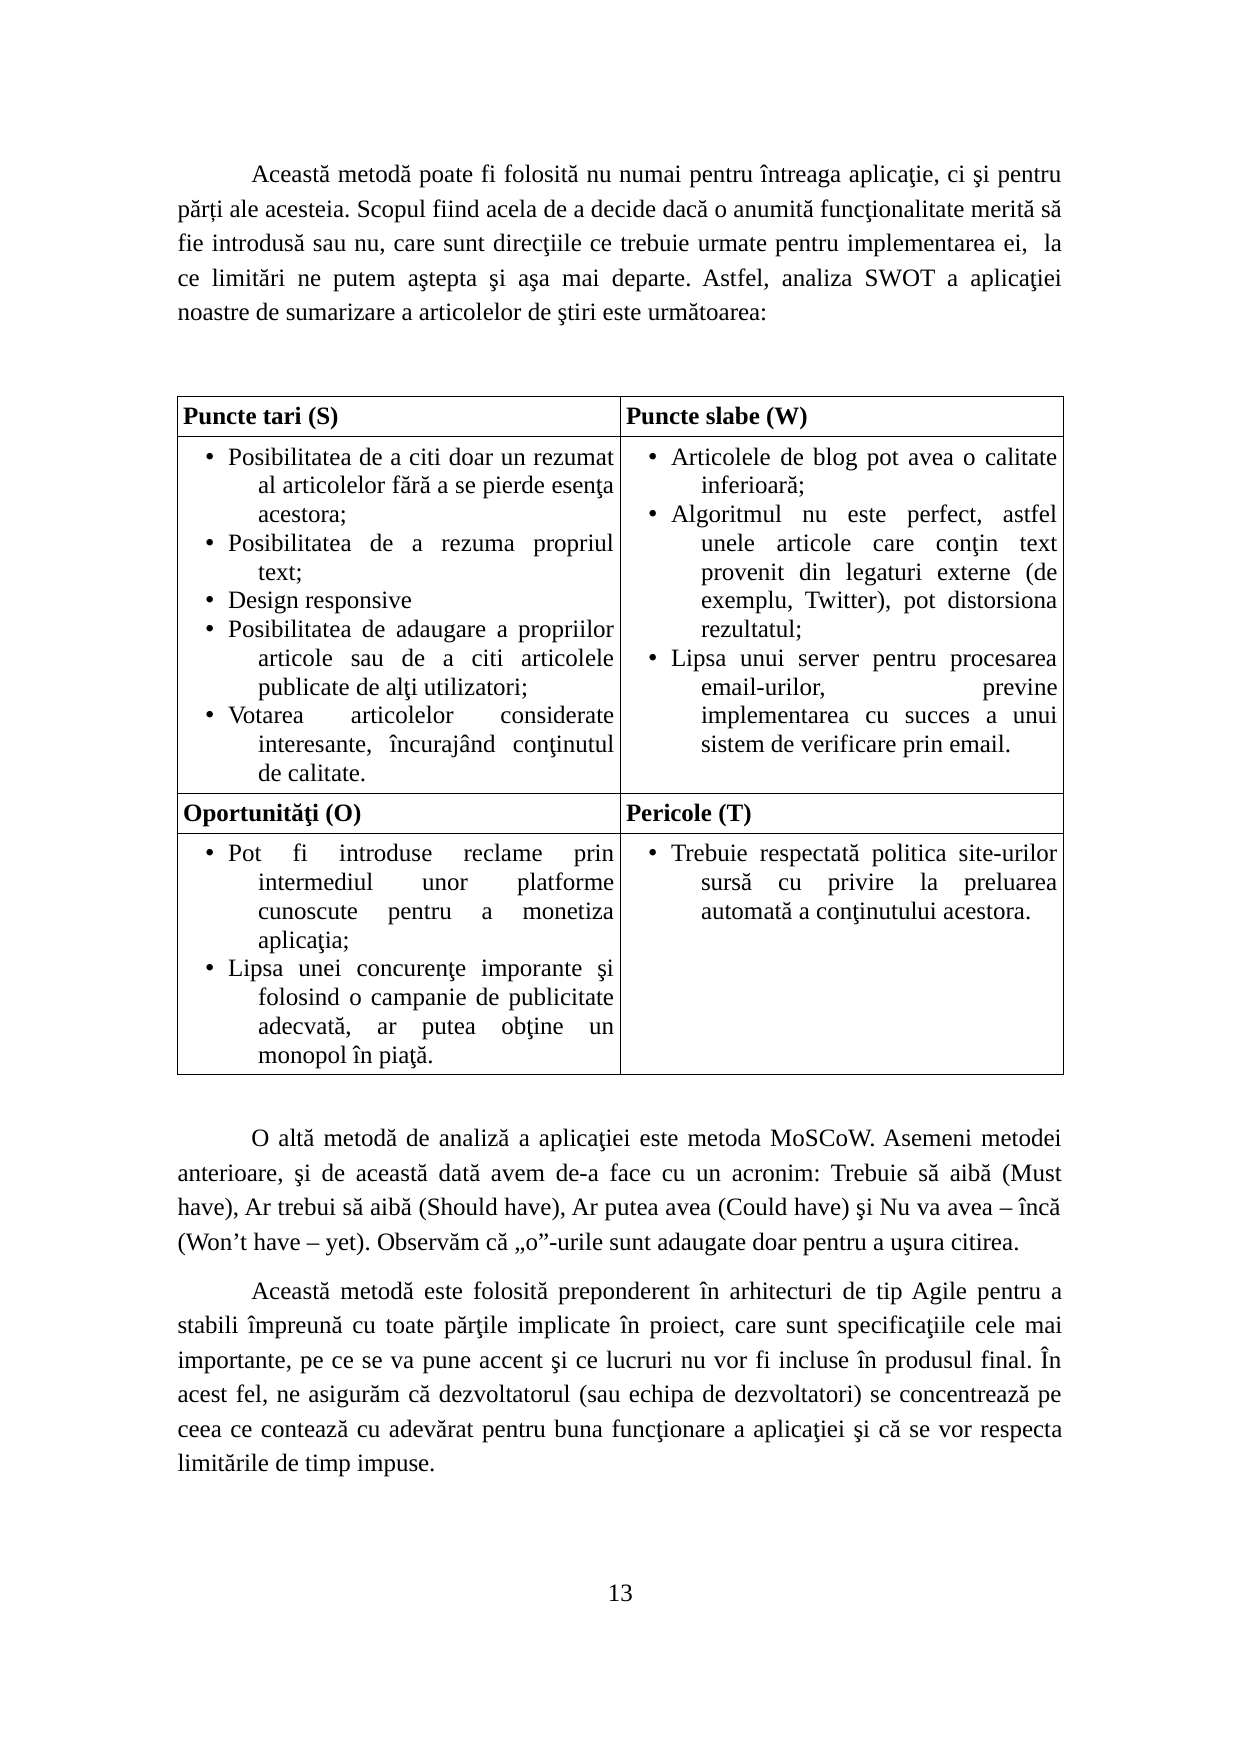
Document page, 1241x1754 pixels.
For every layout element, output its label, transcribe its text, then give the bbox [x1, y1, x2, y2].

text Această metodă poate fi folosită nu numai pentru întreaga aplicaţie, ci şi pentru părți ale acesteia. Scopul fiind acela de a decide dacă o anumită funcţionalitate merită să fie introdusă sau nu, care sunt direcţiile ce trebuie urmate pentru implementarea ei, la ce limitări ne putem aştepta şi aşa mai departe. Astfel, analiza SWOT a aplicaţiei noastre de sumarizare a articolelor de ştiri este următoarea: [177, 159, 1063, 326]
table_cell Pericole (T) [621, 794, 1063, 833]
table_cell Pot fi introduse reclame prin intermediul unor platforme cunoscute pentru a monetiza aplicaţia; Lipsa unei concurenţe imporante şi folosind o campanie de publicitate adecvată, ar putea obţine un monopol în piaţă. [178, 834, 620, 1074]
table_cell Trebuie respectată politica site-urilor sursă cu privire la preluarea automată a conţinutului acestora. [621, 834, 1063, 1074]
text Această metodă este folosită preponderent în arhitecturi de tip Agile pentru a stabili împreună cu toate părţile implicate în proiect, care sunt specificaţiile cele mai importante, pe ce se va pune accent şi ce lucruri nu vor fi incluse în produsul final. În acest fel, ne asigurăm că dezvoltatorul (sau echipa de dezvoltatori) se concentrează pe ceea ce contează cu adevărat pentru buna funcţionare a aplicaţiei şi că se vor respecta limitările de timp impuse. [177, 1276, 1063, 1477]
table_cell Oportunităţi (O) [178, 794, 620, 833]
table_header Puncte slabe (W) [621, 397, 1063, 436]
text O altă metodă de analiză a aplicaţiei este metoda MoSCoW. Asemeni metodei anterioare, şi de această dată avem de-a face cu un acronim: Trebuie să aibă (Must have), Ar trebui să aibă (Should have), Ar putea avea (Could have) şi Nu va avea – încă (Won’t have – yet). Observăm că „o”-urile sunt adaugate doar pentru a uşura citirea. [177, 1123, 1063, 1256]
table_header Puncte tari (S) [178, 397, 620, 436]
table_cell Posibilitatea de a citi doar un rezumat al articolelor fără a se pierde esenţa acestora; Posibilitatea de a rezuma propriul text; Design responsive Posibilitatea de adaugare a propriilor articole sau de a citi articolele publicate de alţi utilizatori; Votarea articolelor considerate interesante, încurajând conţinutul de calitate. [178, 437, 620, 792]
table_cell Articolele de blog pot avea o calitate inferioară; Algoritmul nu este perfect, astfel unele articole care conţin text provenit din legaturi externe (de exemplu, Twitter), pot distorsiona rezultatul; Lipsa unui server pentru procesarea email-urilor, previne implementarea cu succes a unui sistem de verificare prin email. [621, 437, 1063, 792]
